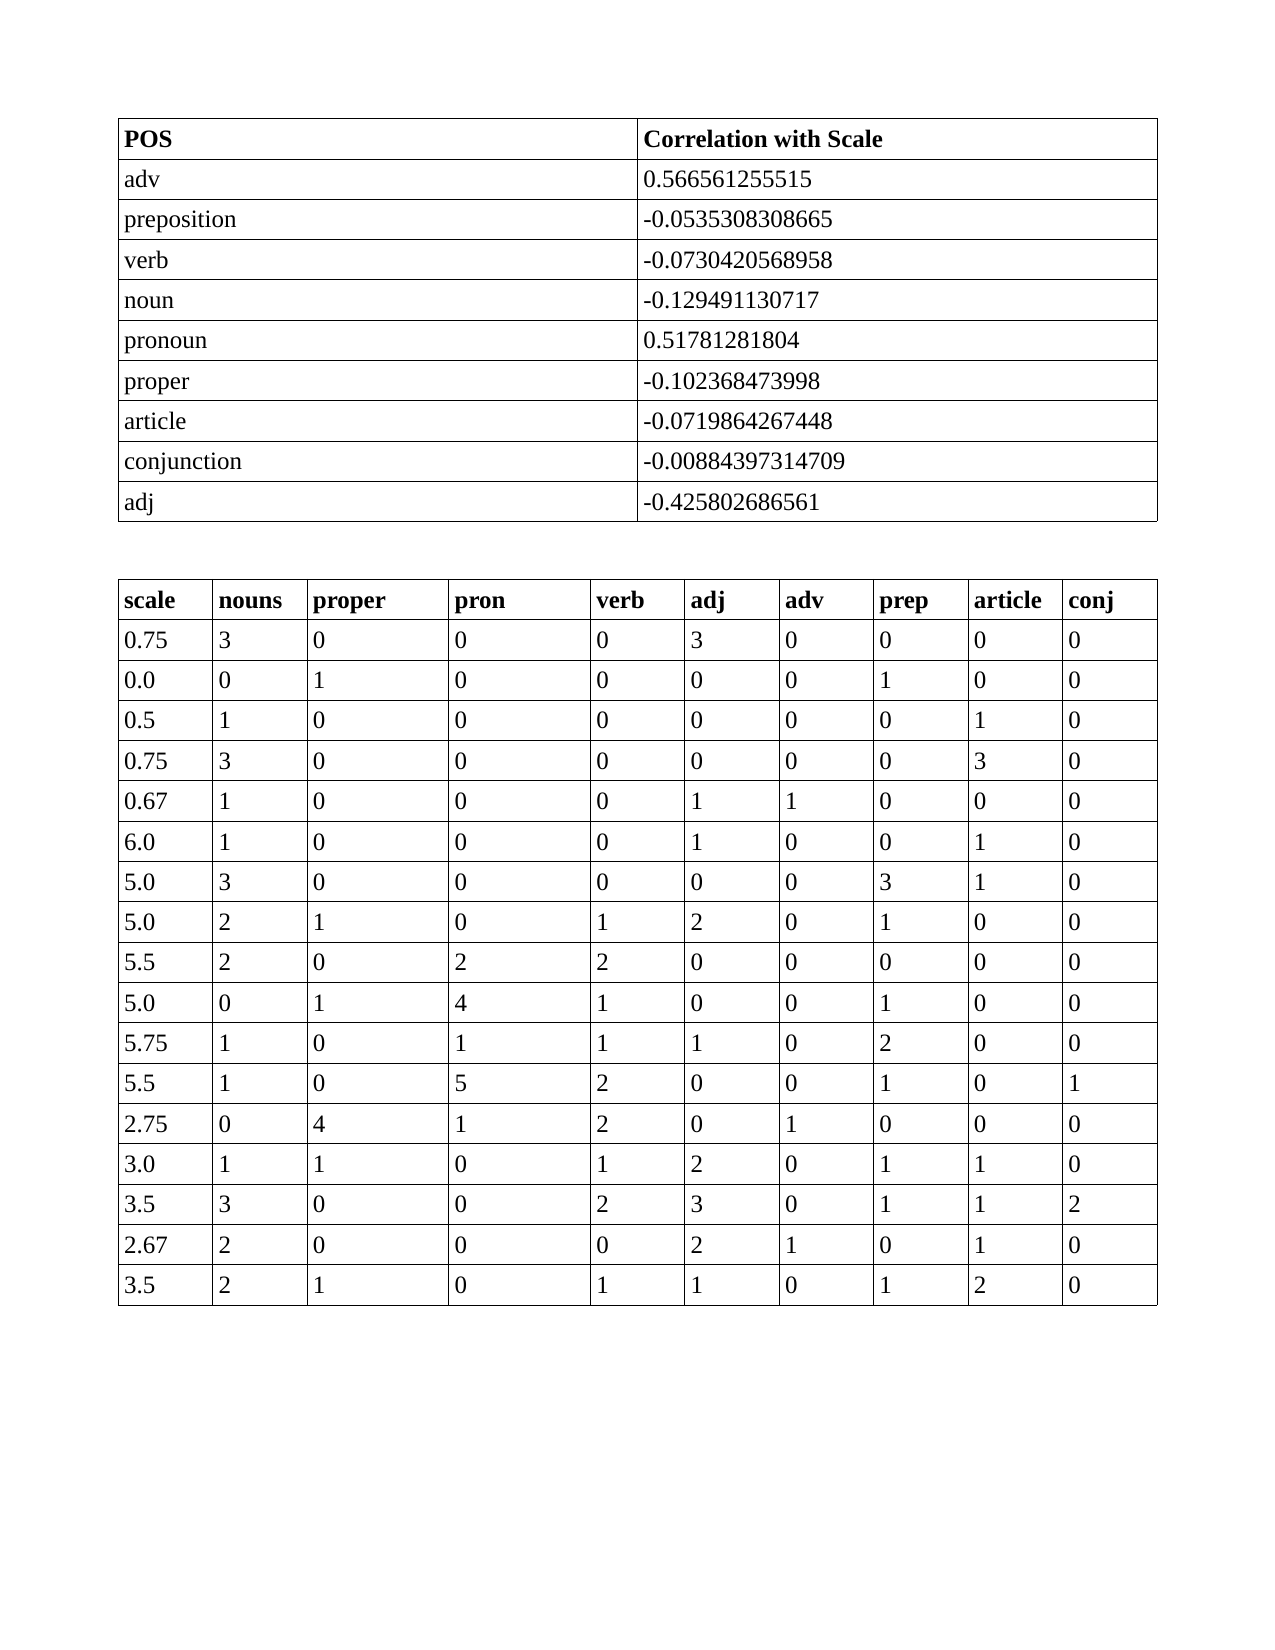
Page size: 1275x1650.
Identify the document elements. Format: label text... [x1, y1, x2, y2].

table_cell preposition [119, 200, 637, 239]
table_cell 0 [780, 1023, 873, 1063]
table_cell 0 [780, 1265, 873, 1304]
table_cell 0 [1063, 701, 1157, 740]
table_cell 3 [213, 862, 307, 901]
table_cell 0 [1063, 943, 1157, 982]
table_cell 0.566561255515 [638, 160, 1157, 199]
table_cell 1 [874, 902, 968, 942]
table_cell 1 [591, 902, 684, 942]
table_cell adv [119, 160, 637, 199]
table_cell 0 [969, 943, 1062, 982]
table_cell conjunction [119, 442, 637, 481]
table_cell 5 [449, 1064, 590, 1103]
table_cell 0 [685, 701, 779, 740]
table_cell 4 [449, 983, 590, 1022]
table_cell 0 [213, 1104, 307, 1143]
table_cell 0 [449, 1144, 590, 1183]
table_cell 0 [308, 1225, 448, 1264]
table_cell 0 [213, 983, 307, 1022]
table_cell 0 [780, 1144, 873, 1183]
table_cell 4 [308, 1104, 448, 1143]
table_cell 0 [969, 1104, 1062, 1143]
table_header verb [591, 580, 684, 619]
table_cell 0 [1063, 1144, 1157, 1183]
table_cell 1 [874, 1185, 968, 1224]
table_cell -0.00884397314709 [638, 442, 1157, 481]
table_cell 0 [308, 781, 448, 821]
table_cell 3 [874, 862, 968, 901]
table_cell 0 [449, 1265, 590, 1304]
table_cell adj [119, 482, 637, 521]
table_cell 0 [1063, 822, 1157, 861]
table_cell 0 [969, 1064, 1062, 1103]
table_cell 0 [780, 661, 873, 700]
table_cell 0 [780, 741, 873, 780]
table_cell 0.75 [119, 620, 212, 659]
table_cell 2 [213, 1265, 307, 1304]
table_cell -0.0719864267448 [638, 401, 1157, 441]
table_cell 0 [969, 1023, 1062, 1063]
table_cell 3.5 [119, 1185, 212, 1224]
table_cell 1 [449, 1104, 590, 1143]
table_cell 0 [874, 1225, 968, 1264]
table_cell proper [119, 361, 637, 400]
table_cell 2.75 [119, 1104, 212, 1143]
table_cell 5.5 [119, 943, 212, 982]
table_cell 2 [213, 1225, 307, 1264]
table_cell 0 [213, 661, 307, 700]
table_cell 1 [591, 1144, 684, 1183]
table_header adj [685, 580, 779, 619]
table_cell 0 [449, 902, 590, 942]
table_cell 0 [780, 943, 873, 982]
table_cell 2 [969, 1265, 1062, 1304]
table_cell 0 [1063, 1104, 1157, 1143]
table_cell pronoun [119, 321, 637, 360]
table_cell 0 [685, 661, 779, 700]
table_cell 1 [685, 1265, 779, 1304]
table_cell 0 [685, 862, 779, 901]
table_cell 0 [591, 822, 684, 861]
table_cell 0 [1063, 620, 1157, 659]
table_cell 0 [449, 1185, 590, 1224]
table_cell 1 [969, 822, 1062, 861]
table_cell 1 [213, 1064, 307, 1103]
table_header Correlation with Scale [638, 119, 1157, 158]
table_cell 0 [1063, 1023, 1157, 1063]
table_cell 0 [685, 983, 779, 1022]
table_header adv [780, 580, 873, 619]
table_cell 3.0 [119, 1144, 212, 1183]
table_cell 0 [1063, 741, 1157, 780]
table_header scale [119, 580, 212, 619]
table_cell 0 [308, 741, 448, 780]
table_cell 6.0 [119, 822, 212, 861]
table_cell 0 [780, 902, 873, 942]
table_cell 3.5 [119, 1265, 212, 1304]
table_cell 2 [874, 1023, 968, 1063]
table_cell 5.0 [119, 983, 212, 1022]
table_cell 0 [685, 1064, 779, 1103]
table_cell 0 [780, 1064, 873, 1103]
table_cell 1 [449, 1023, 590, 1063]
table_cell 0.67 [119, 781, 212, 821]
table_cell verb [119, 240, 637, 279]
table_cell 0 [1063, 781, 1157, 821]
table_cell 0 [591, 862, 684, 901]
table_cell 0 [308, 701, 448, 740]
table_cell 0 [591, 620, 684, 659]
table_cell 0 [780, 983, 873, 1022]
table_cell 0 [449, 620, 590, 659]
table_cell 0 [685, 1104, 779, 1143]
table_cell 1 [780, 781, 873, 821]
table_cell 2 [685, 1144, 779, 1183]
table_header pron [449, 580, 590, 619]
table_cell 5.5 [119, 1064, 212, 1103]
table_cell 1 [591, 983, 684, 1022]
table_cell article [119, 401, 637, 441]
table_header article [969, 580, 1062, 619]
table_cell 1 [780, 1104, 873, 1143]
table_header nouns [213, 580, 307, 619]
table_cell 1 [591, 1023, 684, 1063]
table_cell 2 [685, 1225, 779, 1264]
table_cell 1 [213, 822, 307, 861]
table_cell 1 [874, 983, 968, 1022]
table_cell 0 [308, 822, 448, 861]
table_cell 0 [874, 822, 968, 861]
table_cell 2 [449, 943, 590, 982]
table_cell 1 [874, 661, 968, 700]
table_cell 2 [591, 1185, 684, 1224]
table_header prep [874, 580, 968, 619]
table_cell 2.67 [119, 1225, 212, 1264]
table_cell 0 [591, 1225, 684, 1264]
table_cell 5.75 [119, 1023, 212, 1063]
table_cell 0.75 [119, 741, 212, 780]
table_cell 0 [591, 781, 684, 821]
table_cell 1 [874, 1265, 968, 1304]
table_cell 1 [308, 1265, 448, 1304]
table_cell 0 [1063, 1225, 1157, 1264]
table_cell -0.425802686561 [638, 482, 1157, 521]
table_cell 0 [308, 1185, 448, 1224]
table_cell 0 [449, 661, 590, 700]
table_cell 0 [449, 1225, 590, 1264]
table_cell 3 [685, 1185, 779, 1224]
table_cell 0 [685, 741, 779, 780]
table_cell 1 [591, 1265, 684, 1304]
table_cell noun [119, 280, 637, 320]
table_cell 1 [685, 781, 779, 821]
table_cell 0 [308, 1023, 448, 1063]
table_cell 1 [969, 1144, 1062, 1183]
table_cell 1 [1063, 1064, 1157, 1103]
table_cell 2 [213, 902, 307, 942]
table_cell 0.0 [119, 661, 212, 700]
table_cell -0.0535308308665 [638, 200, 1157, 239]
table_cell 0 [874, 781, 968, 821]
table_cell 3 [969, 741, 1062, 780]
table_cell -0.0730420568958 [638, 240, 1157, 279]
table_cell 0 [969, 620, 1062, 659]
table_cell 3 [213, 620, 307, 659]
table_header POS [119, 119, 637, 158]
table_cell 1 [874, 1144, 968, 1183]
table_cell 0 [1063, 862, 1157, 901]
table_cell 0 [874, 741, 968, 780]
table_cell 2 [591, 1104, 684, 1143]
table_cell 3 [213, 741, 307, 780]
table_cell 2 [213, 943, 307, 982]
table_cell 0 [308, 943, 448, 982]
table_cell 2 [685, 902, 779, 942]
table_cell 1 [213, 701, 307, 740]
table_cell 0 [449, 781, 590, 821]
table_cell 1 [874, 1064, 968, 1103]
table_cell 0 [969, 902, 1062, 942]
table_cell 1 [213, 1023, 307, 1063]
table_cell 1 [308, 983, 448, 1022]
table_cell 5.0 [119, 862, 212, 901]
table_cell 0 [780, 1185, 873, 1224]
table_cell 0 [969, 781, 1062, 821]
table_header proper [308, 580, 448, 619]
table_cell 1 [685, 1023, 779, 1063]
table_cell 2 [591, 943, 684, 982]
table_cell 0 [874, 620, 968, 659]
table_header conj [1063, 580, 1157, 619]
table_cell 5.0 [119, 902, 212, 942]
table_cell 0 [591, 741, 684, 780]
table_cell 0 [449, 862, 590, 901]
table_cell 1 [213, 781, 307, 821]
table_cell 0 [780, 701, 873, 740]
table_cell 0 [780, 822, 873, 861]
table_cell 0 [969, 661, 1062, 700]
table_cell 0 [449, 822, 590, 861]
table_cell 0 [591, 701, 684, 740]
table_cell 0 [1063, 661, 1157, 700]
table_cell 0 [449, 741, 590, 780]
table_cell 0 [874, 1104, 968, 1143]
table_cell 3 [213, 1185, 307, 1224]
table_cell -0.129491130717 [638, 280, 1157, 320]
table_cell 0 [591, 661, 684, 700]
table_cell 1 [308, 661, 448, 700]
table_cell 1 [685, 822, 779, 861]
table_cell 1 [308, 1144, 448, 1183]
table_cell 3 [685, 620, 779, 659]
table_cell 0 [969, 983, 1062, 1022]
table_cell -0.102368473998 [638, 361, 1157, 400]
table_cell 0 [449, 701, 590, 740]
table_cell 0 [1063, 1265, 1157, 1304]
table_cell 0.51781281804 [638, 321, 1157, 360]
table_cell 0 [874, 943, 968, 982]
table_cell 0.5 [119, 701, 212, 740]
table_cell 0 [685, 943, 779, 982]
table_cell 0 [1063, 902, 1157, 942]
table_cell 1 [969, 701, 1062, 740]
table_cell 0 [308, 620, 448, 659]
table_cell 1 [308, 902, 448, 942]
table_cell 0 [1063, 983, 1157, 1022]
table_cell 0 [308, 862, 448, 901]
table_cell 2 [1063, 1185, 1157, 1224]
table_cell 0 [780, 862, 873, 901]
table_cell 0 [780, 620, 873, 659]
table_cell 1 [969, 1225, 1062, 1264]
table_cell 2 [591, 1064, 684, 1103]
table_cell 1 [213, 1144, 307, 1183]
table_cell 1 [780, 1225, 873, 1264]
table_cell 0 [874, 701, 968, 740]
table_cell 0 [308, 1064, 448, 1103]
table_cell 1 [969, 862, 1062, 901]
table_cell 1 [969, 1185, 1062, 1224]
